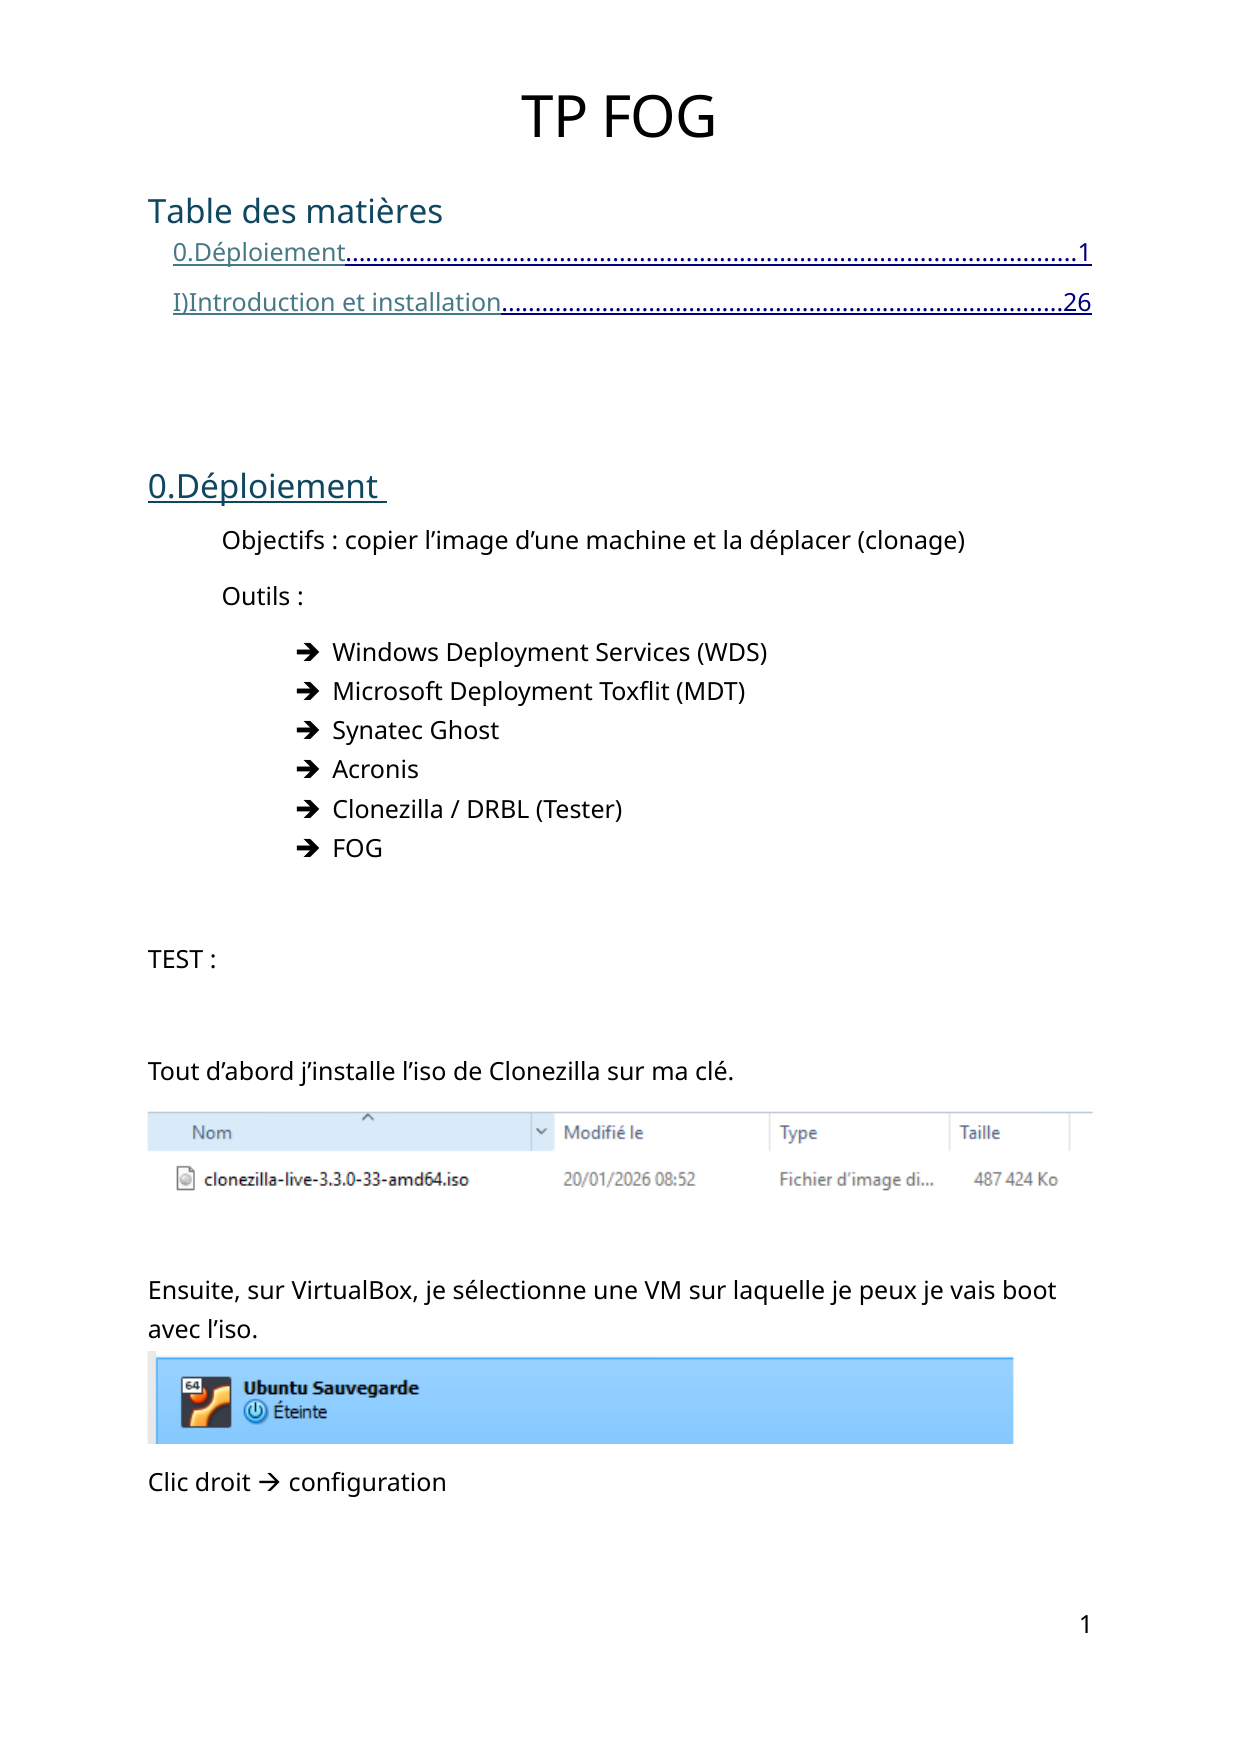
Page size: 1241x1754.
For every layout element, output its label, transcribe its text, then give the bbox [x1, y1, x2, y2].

text Ensuite, sur VirtualBox, je sélectionne une VM sur laquelle je peux je vais boot avec l’iso. [148, 1273, 1093, 1443]
list FOG [294, 831, 1093, 864]
list Microsoft Deployment Toxflit (MDT) [294, 674, 1093, 708]
list Acronis [294, 752, 1093, 786]
text I) Introduction et installation 26 [173, 284, 1093, 319]
text 0.Déploiement 1 [173, 235, 1093, 269]
text Clic droit  configuration [148, 1465, 1093, 1499]
text Table des matières [148, 188, 1093, 233]
list Clonezilla / DRBL (Tester) [294, 791, 1093, 825]
text Outils : [148, 579, 1093, 613]
list Synatec Ghost [294, 713, 1093, 747]
text Tout d’abord j’installe l’iso de Clonezilla sur ma clé. [148, 1054, 1093, 1088]
text TEST : [148, 942, 1093, 976]
subtitle 0.Déploiement [148, 462, 1093, 508]
text Objectifs : copier l’image d’une machine et la déplacer (clonage) [148, 523, 1093, 557]
list Windows Deployment Services (WDS) [294, 635, 1093, 669]
text TP FOG [148, 75, 1093, 154]
